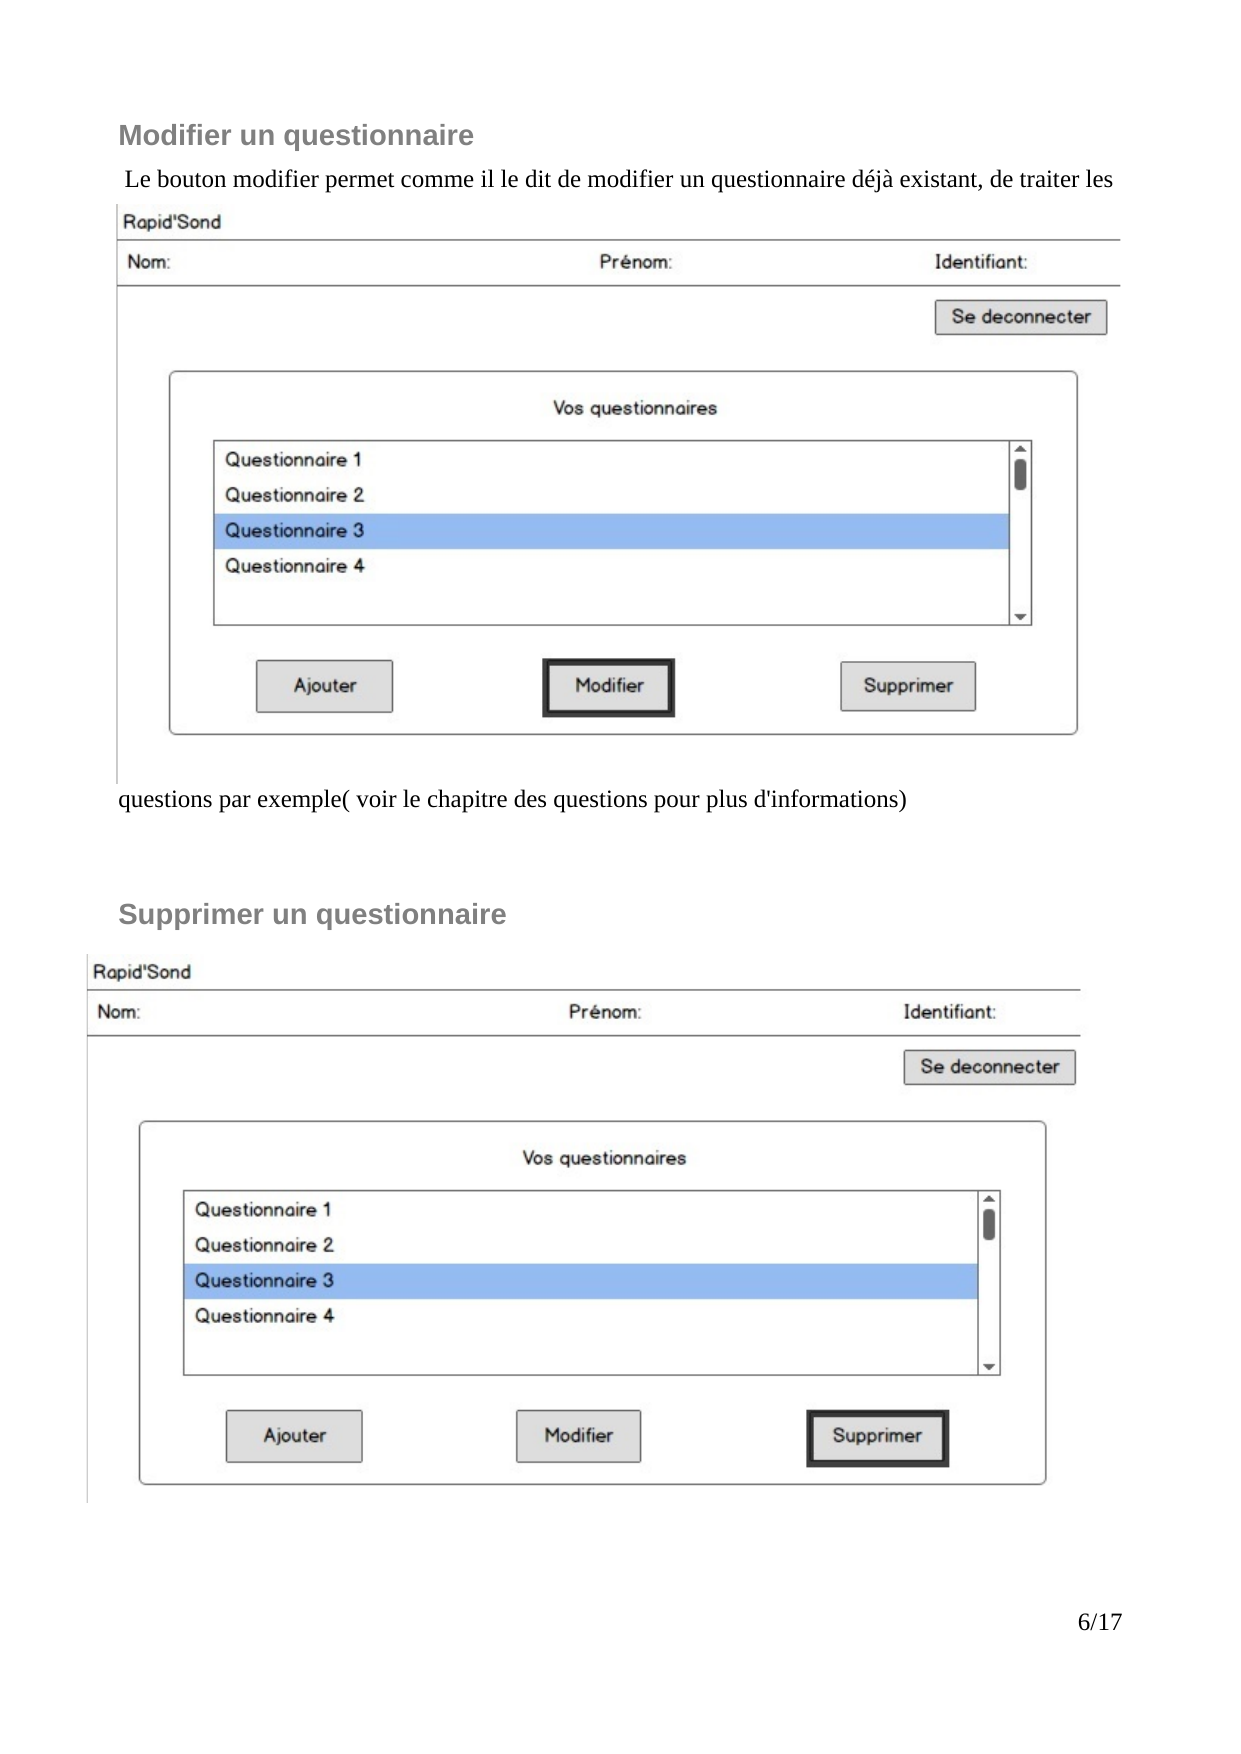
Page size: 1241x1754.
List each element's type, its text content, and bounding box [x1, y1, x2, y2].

picture [116, 204, 1121, 784]
subtitle Supprimer un questionnaire [118, 897, 1122, 930]
text Le bouton modifier permet comme il le dit de modifier un questionnaire déjà existant, de traiter les questions par exemple( voir le chapitre des questions pour plus d'informations) [118, 164, 1122, 813]
subtitle Modifier un questionnaire [118, 118, 1122, 152]
picture [86, 954, 1091, 1503]
